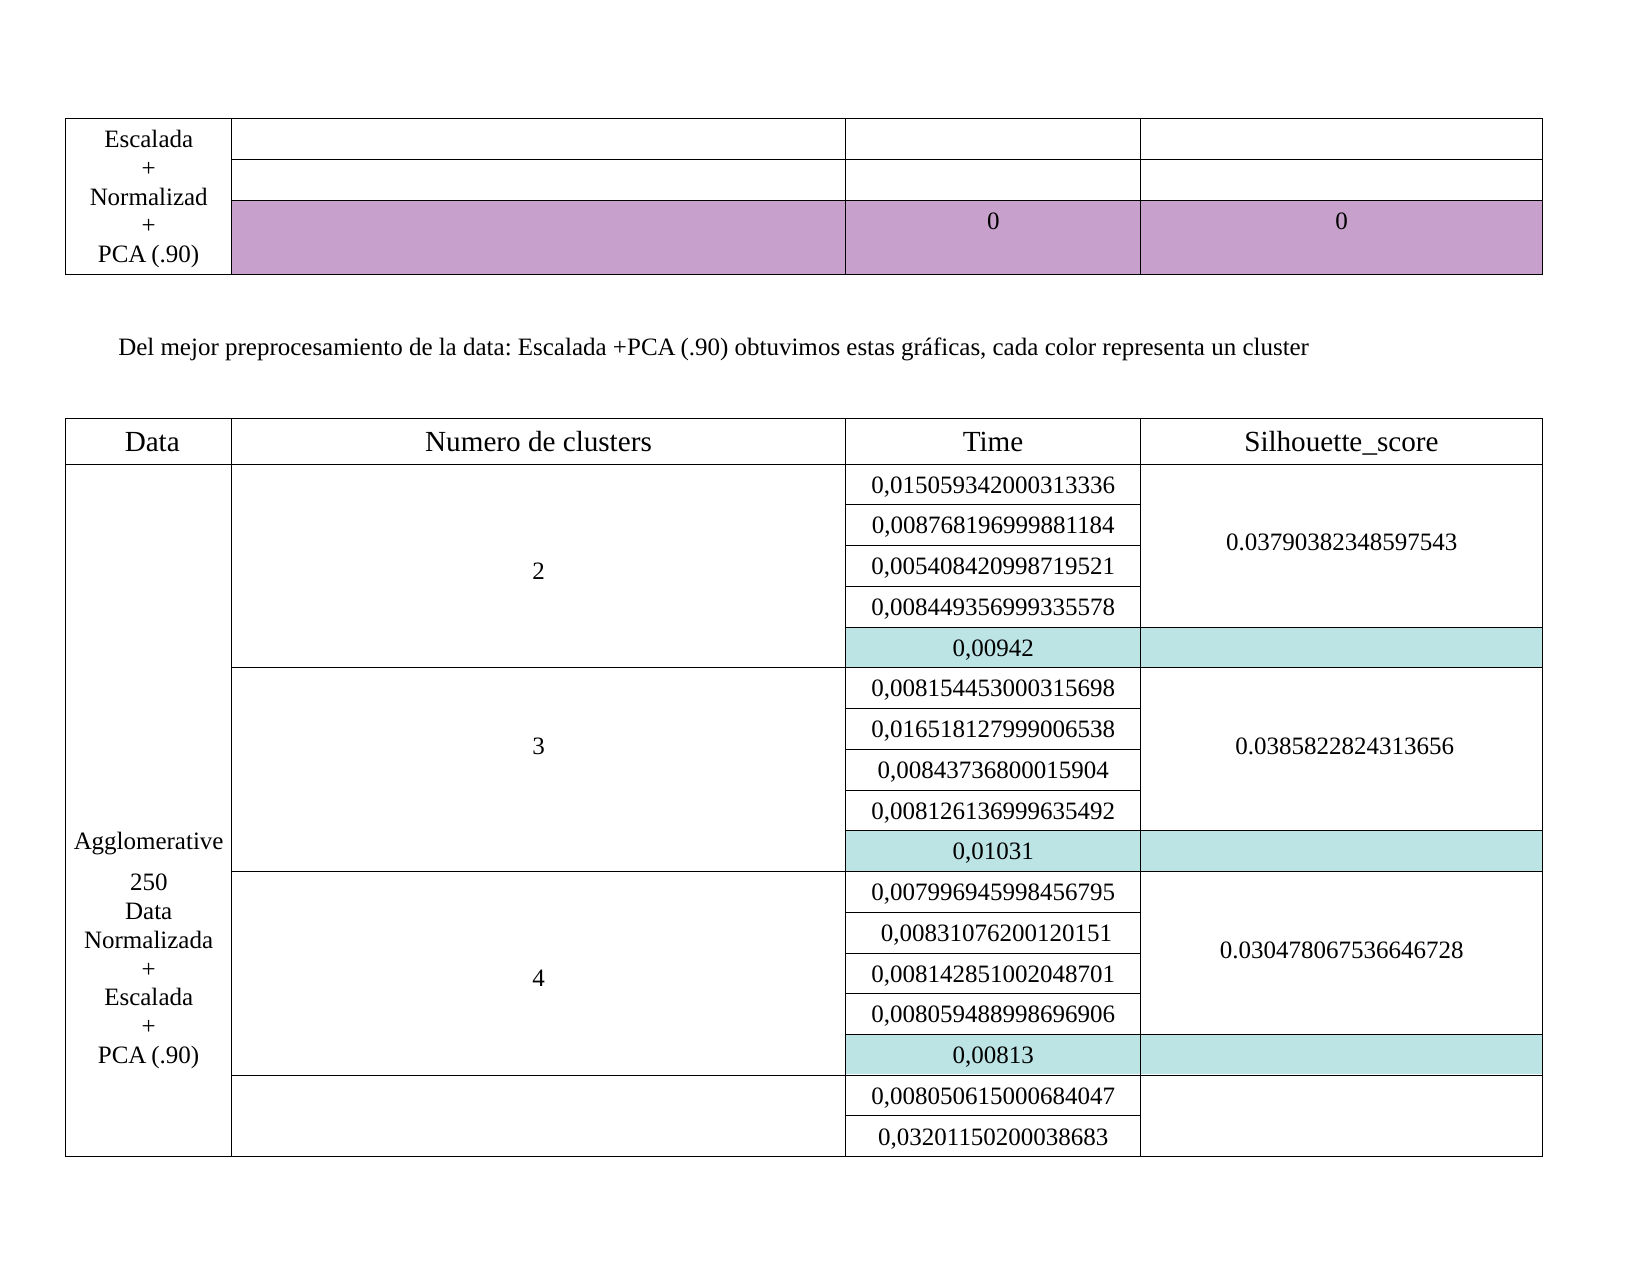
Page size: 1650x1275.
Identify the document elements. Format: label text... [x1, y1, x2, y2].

table_cell [1141, 831, 1542, 871]
table_cell 0.030478067536646728 [1141, 872, 1542, 1034]
table_cell 0,00813 [846, 1035, 1140, 1074]
text Del mejor preprocesamiento de la data: Escalada +PCA (.90) obtuvimos estas gráficas, cada color representa un cluster [118, 332, 1532, 361]
table_cell [1141, 1076, 1542, 1156]
table_cell 0 [846, 201, 1140, 274]
table_cell 0,008059488998696906 [846, 994, 1140, 1034]
table_cell [232, 1076, 845, 1156]
table_cell 0,008154453000315698 [846, 668, 1140, 708]
table_header Data [66, 419, 231, 464]
table_cell 0.0385822824313656 [1141, 668, 1542, 830]
table_cell 4 [232, 872, 845, 1074]
table_cell 0,01031 [846, 831, 1140, 871]
table_cell 0,00843736800015904 [846, 750, 1140, 789]
table_cell 0,015059342000313336 [846, 465, 1140, 504]
table_cell 0,016518127999006538 [846, 709, 1140, 749]
table_cell 0,00942 [846, 628, 1140, 667]
table_cell 0.03790382348597543 [1141, 465, 1542, 627]
table_cell 0,008126136999635492 [846, 791, 1140, 830]
table_cell 0,03201150200038683 [846, 1116, 1140, 1156]
table_cell 0,008768196999881184 [846, 505, 1140, 545]
table_cell 0,005408420998719521 [846, 546, 1140, 586]
table_cell Escalada + Normalizad + PCA (.90) [66, 119, 231, 274]
table_cell Agglomerative 250 Data Normalizada + Escalada + PCA (.90) [66, 465, 231, 1156]
table_cell 0,007996945998456795 [846, 872, 1140, 912]
table_cell [1141, 1035, 1542, 1074]
table_cell [846, 119, 1140, 159]
table_cell 3 [232, 668, 845, 871]
table_header Numero de clusters [232, 419, 845, 464]
table_cell 0,008142851002048701 [846, 954, 1140, 993]
table_cell [232, 160, 845, 199]
table_cell [1141, 628, 1542, 667]
table_cell [232, 119, 845, 159]
table_cell [1141, 160, 1542, 199]
table_cell 0,00831076200120151 [846, 913, 1140, 952]
table_cell 0,008050615000684047 [846, 1076, 1140, 1115]
table_header Silhouette_score [1141, 419, 1542, 464]
table_cell [846, 160, 1140, 199]
table_cell 2 [232, 465, 845, 667]
table_cell 0 [1141, 201, 1542, 274]
table_header Time [846, 419, 1140, 464]
table_cell [1141, 119, 1542, 159]
table_cell [232, 201, 845, 274]
table_cell 0,008449356999335578 [846, 587, 1140, 627]
